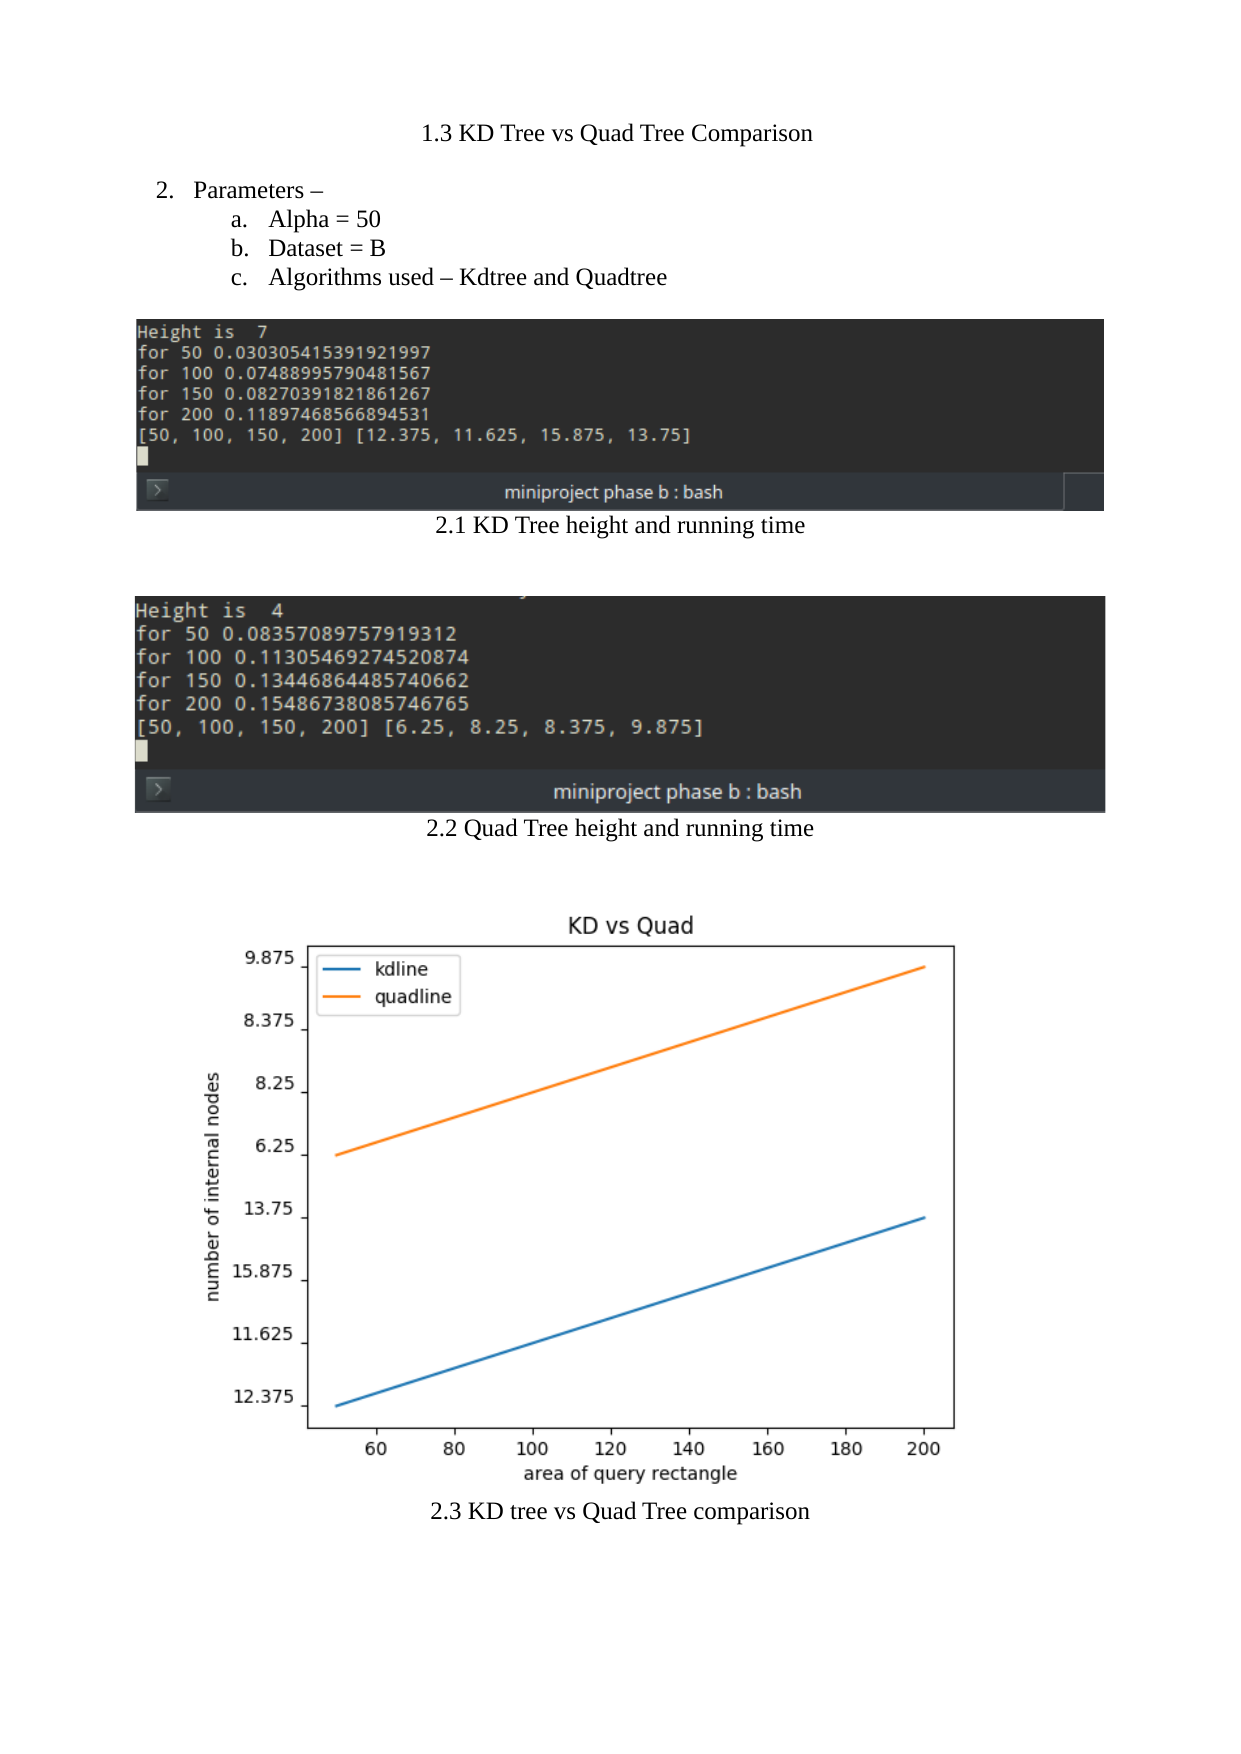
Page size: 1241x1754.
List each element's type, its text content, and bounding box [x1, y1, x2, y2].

text 1.3 KD Tree vs Quad Tree Comparison [118, 118, 1122, 147]
text 2.2 Quad Tree height and running time [118, 813, 1122, 841]
text 2.3 KD tree vs Quad Tree comparison [118, 1496, 1122, 1525]
list Dataset = B [231, 233, 1122, 262]
list Algorithms used – Kdtree and Quadtree [231, 262, 1122, 291]
list Parameters – [156, 176, 1122, 204]
text 2.1 KD Tree height and running time [118, 511, 1122, 539]
list Alpha = 50 [231, 204, 1122, 233]
